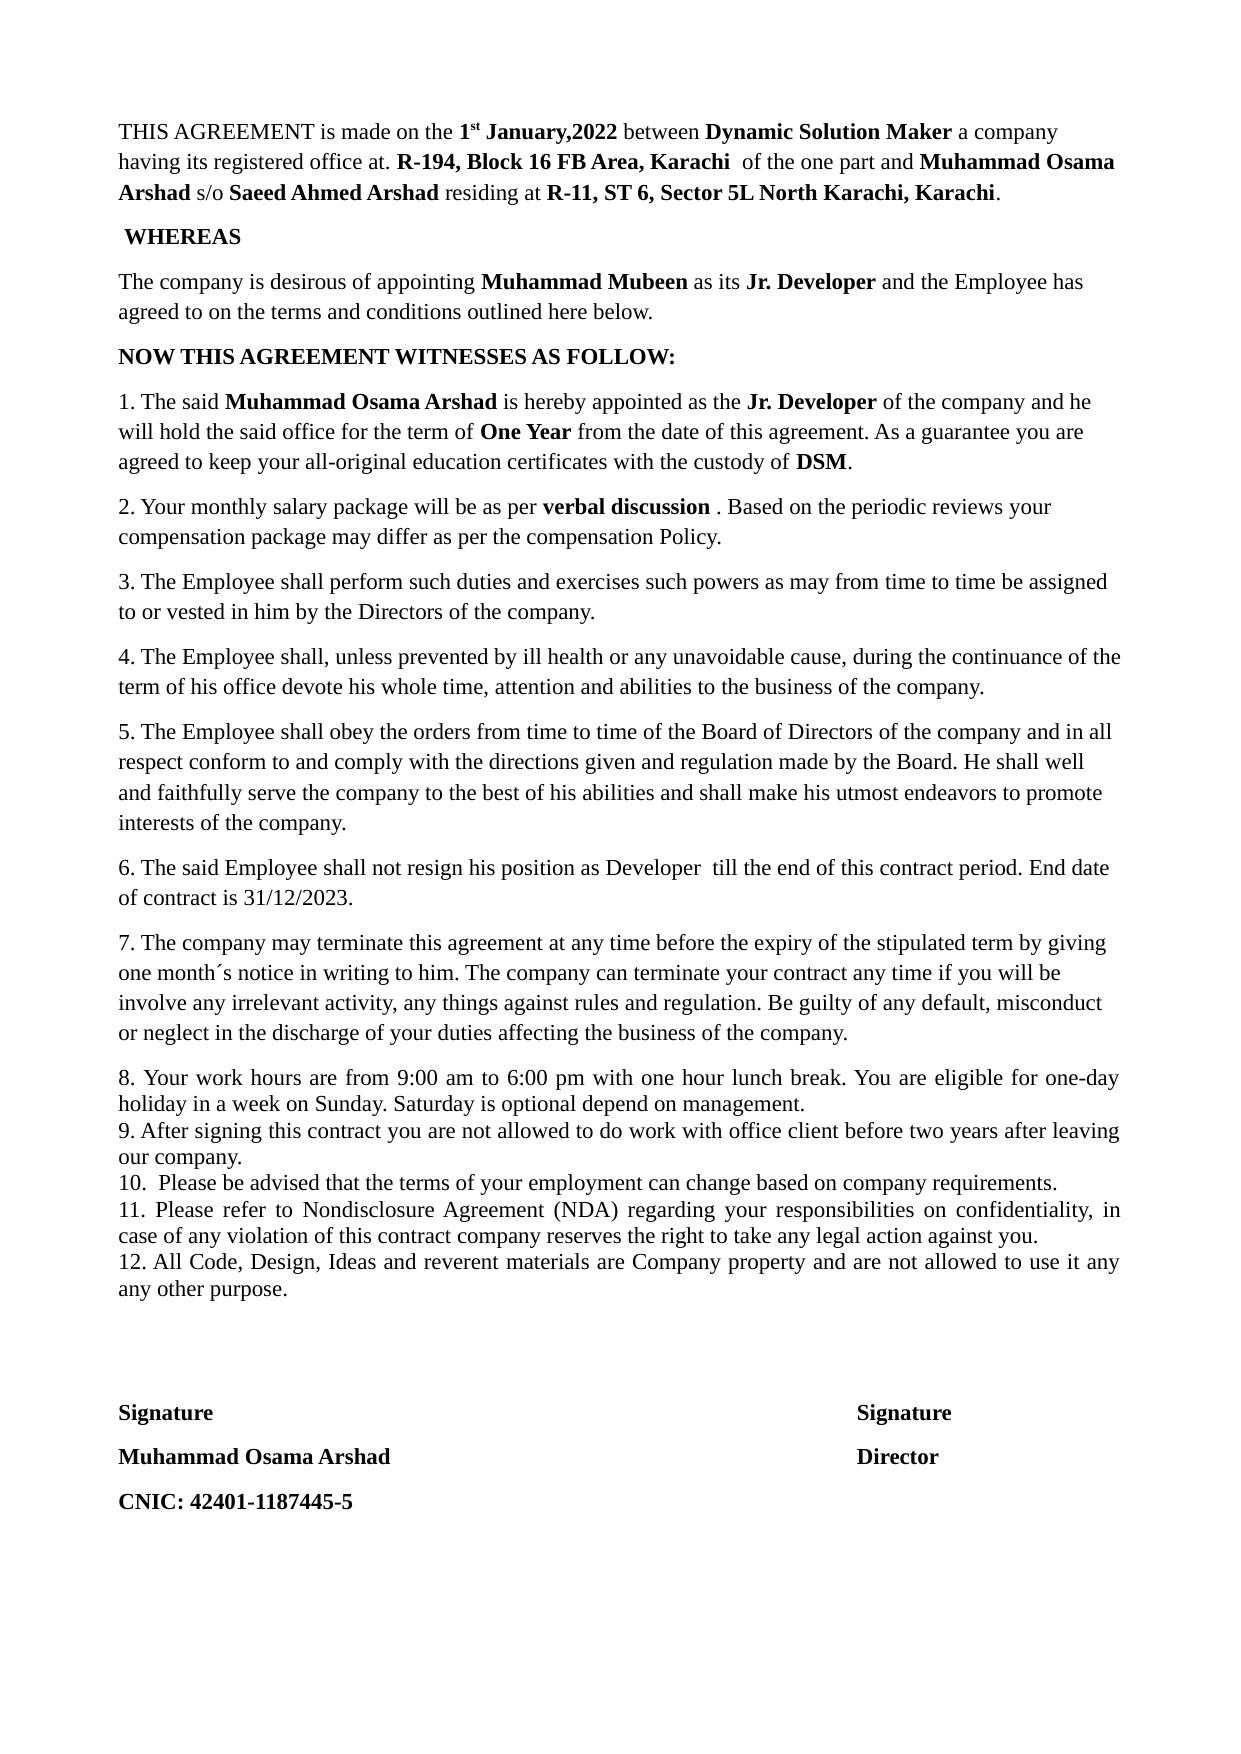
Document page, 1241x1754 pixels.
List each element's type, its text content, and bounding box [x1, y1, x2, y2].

text 11. Please refer to Nondisclosure Agreement (NDA) regarding your responsibilities on confidentiality, in case of any violation of this contract company reserves the right to take any legal action against you. [118, 1196, 1122, 1248]
text 6. The said Employee shall not resign his position as Developer till the end of this contract period. End date of contract is 31/12/2023. [118, 853, 1122, 910]
text WHEREAS [118, 223, 1122, 250]
text Muhammad Osama Arshad Director [118, 1443, 1122, 1470]
text THIS AGREEMENT is made on the 1st January,2022 between Dynamic Solution Maker a company having its registered office at. R-194, Block 16 FB Area, Karachi of the one part and Muhammad Osama Arshad s/o Saeed Ahmed Arshad residing at R-11, ST 6, Sector 5L North Karachi, Karachi. [118, 118, 1122, 205]
text 10. Please be advised that the terms of your employment can change based on company requirements. [118, 1169, 1122, 1196]
text CNIC: 42401-1187445-5 [118, 1488, 1122, 1514]
text 4. The Employee shall, unless prevented by ill health or any unavoidable cause, during the continuance of the term of his office devote his whole time, attention and abilities to the business of the company. [118, 643, 1122, 700]
text The company is desirous of appointing Muhammad Mubeen as its Jr. Developer and the Employee has agreed to on the terms and conditions outlined here below. [118, 268, 1122, 325]
text 7. The company may terminate this agreement at any time before the expiry of the stipulated term by giving one month´s notice in writing to him. The company can terminate your contract any time if you will be involve any irrelevant activity, any things against rules and regulation. Be guilty of any default, misconduct or neglect in the discharge of your duties affecting the business of the company. [118, 928, 1122, 1046]
text 2. Your monthly salary package will be as per verbal discussion . Based on the periodic reviews your compensation package may differ as per the compensation Policy. [118, 493, 1122, 550]
text 8. Your work hours are from 9:00 am to 6:00 pm with one hour lunch break. You are eligible for one-day holiday in a week on Sunday. Saturday is optional depend on management. [118, 1064, 1122, 1117]
text 5. The Employee shall obey the orders from time to time of the Board of Directors of the company and in all respect conform to and comply with the directions given and regulation made by the Board. He shall well and faithfully serve the company to the best of his abilities and shall make his utmost endeavors to promote interests of the company. [118, 718, 1122, 835]
text NOW THIS AGREEMENT WITNESSES AS FOLLOW: [118, 343, 1122, 369]
text 3. The Employee shall perform such duties and exercises such powers as may from time to time be assigned to or vested in him by the Directors of the company. [118, 568, 1122, 625]
text 12. All Code, Design, Ideas and reverent materials are Company property and are not allowed to use it any any other purpose. [118, 1248, 1122, 1301]
text 1. The said Muhammad Osama Arshad is hereby appointed as the Jr. Developer of the company and he will hold the said office for the term of One Year from the date of this agreement. As a guarantee you are agreed to keep your all-original education certificates with the custody of DSM. [118, 388, 1122, 475]
text Signature Signature [118, 1399, 1122, 1425]
text 9. After signing this contract you are not allowed to do work with office client before two years after leaving our company. [118, 1117, 1122, 1169]
